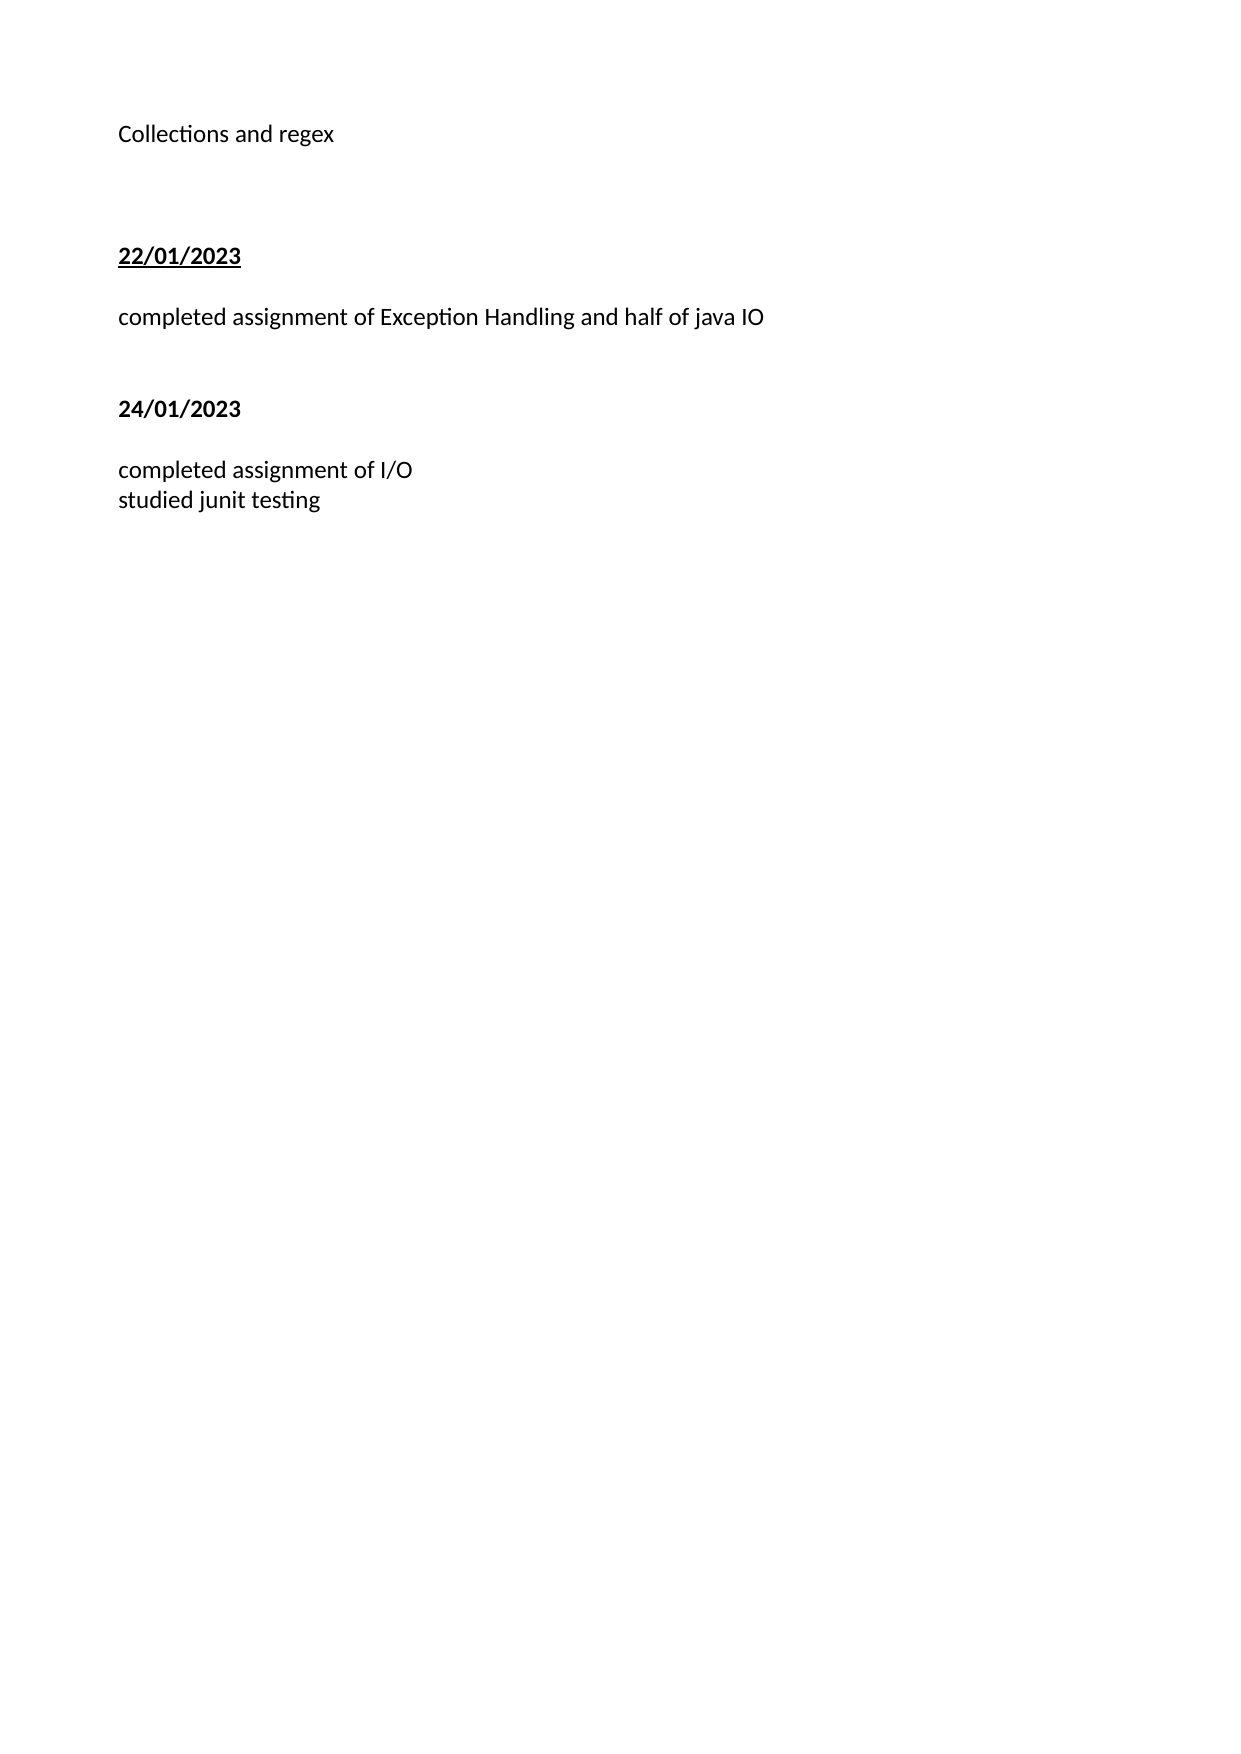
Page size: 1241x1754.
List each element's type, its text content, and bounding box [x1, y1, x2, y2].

text studied junit testing [118, 484, 1122, 515]
text 24/01/2023 [118, 393, 1122, 423]
text Collections and regex [118, 118, 1122, 149]
text completed assignment of I/O [118, 454, 1122, 484]
text completed assignment of Exception Handling and half of java IO [118, 301, 1122, 332]
text 22/01/2023 [118, 240, 1122, 271]
